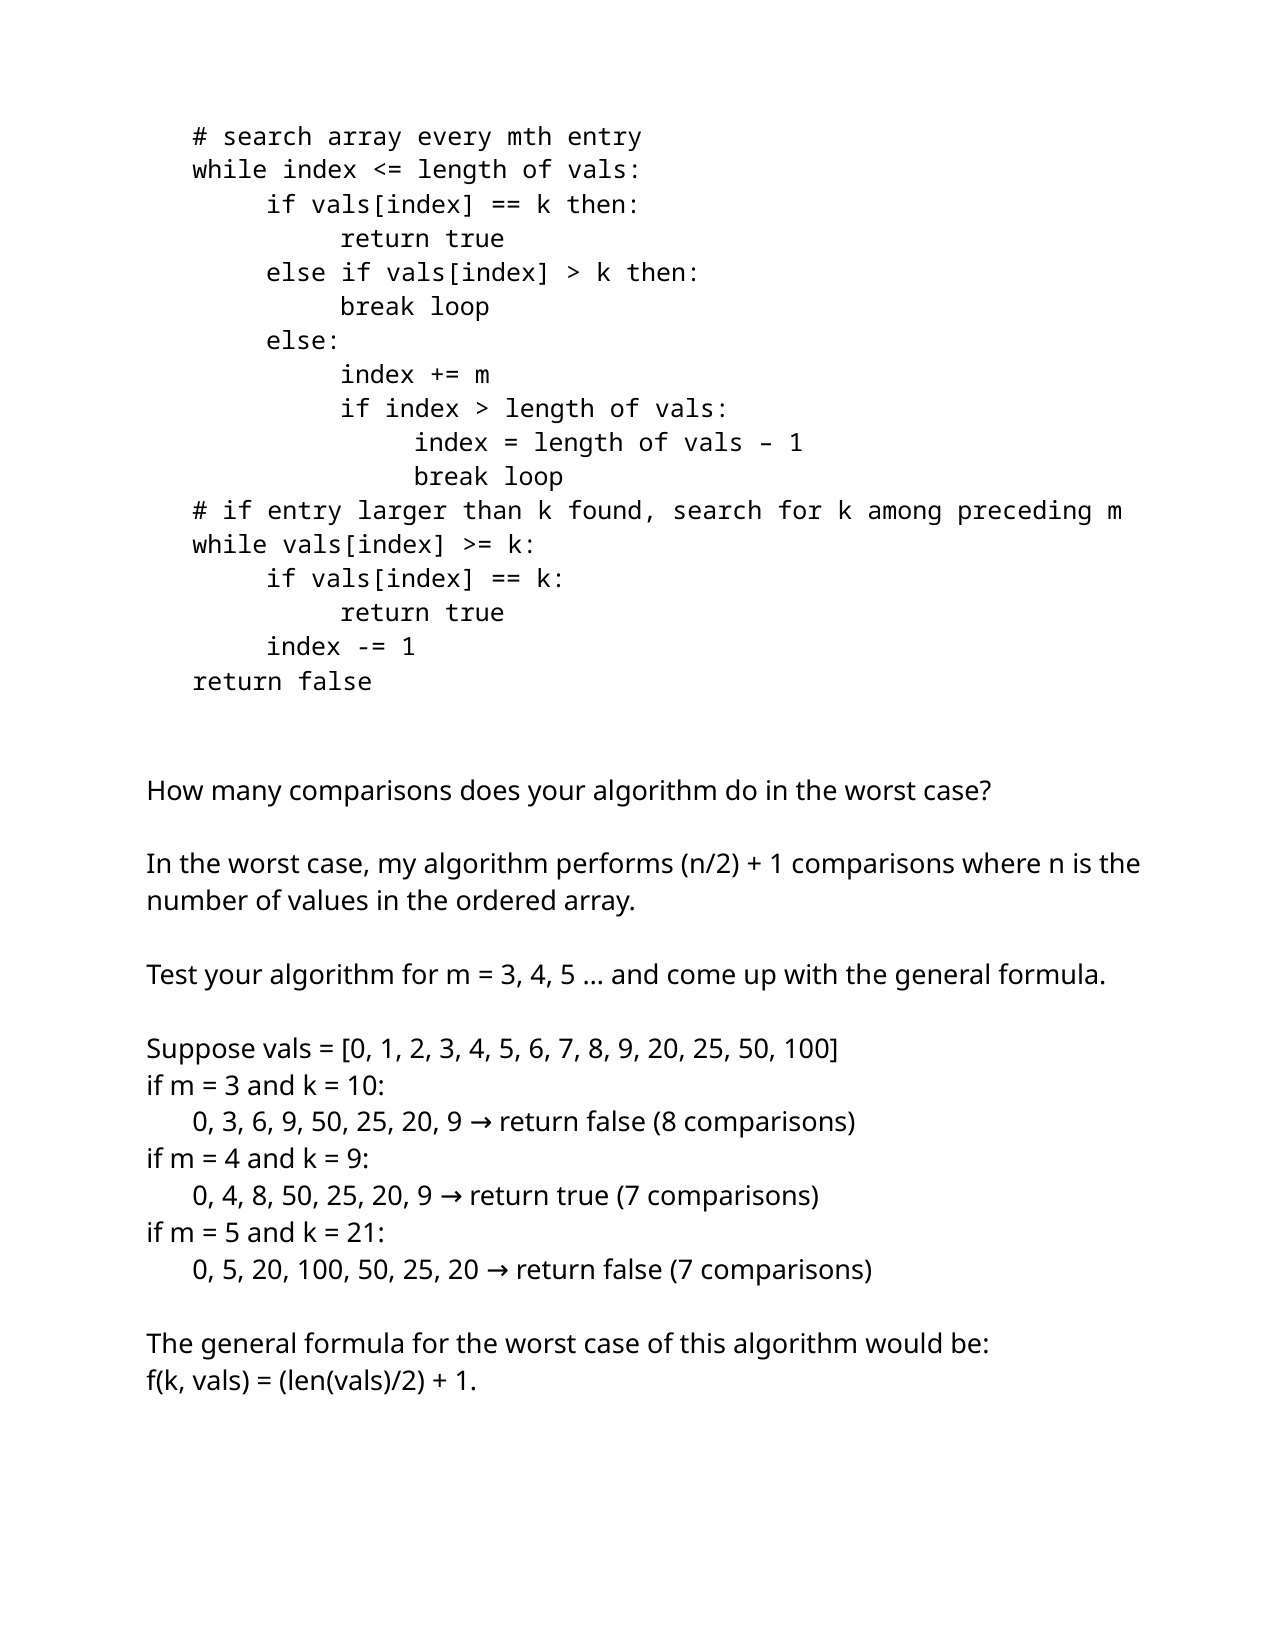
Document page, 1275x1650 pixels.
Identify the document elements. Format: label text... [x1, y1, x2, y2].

text The general formula for the worst case of this algorithm would be: [118, 1324, 1157, 1361]
text if vals[index] == k: [118, 561, 1157, 595]
text # if entry larger than k found, search for k among preceding m [118, 493, 1157, 527]
text index = length of vals – 1 [118, 425, 1157, 459]
text Test your algorithm for m = 3, 4, 5 … and come up with the general formula. [118, 955, 1157, 992]
text f(k, vals) = (len(vals)/2) + 1. [118, 1361, 1157, 1398]
text return true [118, 595, 1157, 629]
text 0, 3, 6, 9, 50, 25, 20, 9 → return false (8 comparisons) [118, 1103, 1157, 1140]
text break loop [118, 459, 1157, 493]
text index -= 1 [118, 629, 1157, 663]
text else if vals[index] > k then: [118, 254, 1157, 288]
text 0, 4, 8, 50, 25, 20, 9 → return true (7 comparisons) [118, 1177, 1157, 1213]
text return true [118, 220, 1157, 254]
text number of values in the ordered array. [118, 882, 1157, 918]
text Suppose vals = [0, 1, 2, 3, 4, 5, 6, 7, 8, 9, 20, 25, 50, 100] [118, 1029, 1157, 1066]
text else: [118, 322, 1157, 357]
text break loop [118, 288, 1157, 322]
text if index > length of vals: [118, 391, 1157, 425]
text if m = 3 and k = 10: [118, 1066, 1157, 1103]
text How many comparisons does your algorithm do in the worst case? [118, 771, 1157, 808]
text while index <= length of vals: [118, 152, 1157, 186]
text if m = 4 and k = 9: [118, 1140, 1157, 1177]
text while vals[index] >= k: [118, 527, 1157, 561]
text if vals[index] == k then: [118, 186, 1157, 220]
text # search array every mth entry [118, 118, 1157, 152]
text index += m [118, 357, 1157, 391]
text 0, 5, 20, 100, 50, 25, 20 → return false (7 comparisons) [118, 1250, 1157, 1287]
text In the worst case, my algorithm performs (n/2) + 1 comparisons where n is the [118, 845, 1157, 882]
text return false [118, 663, 1157, 697]
text if m = 5 and k = 21: [118, 1213, 1157, 1250]
